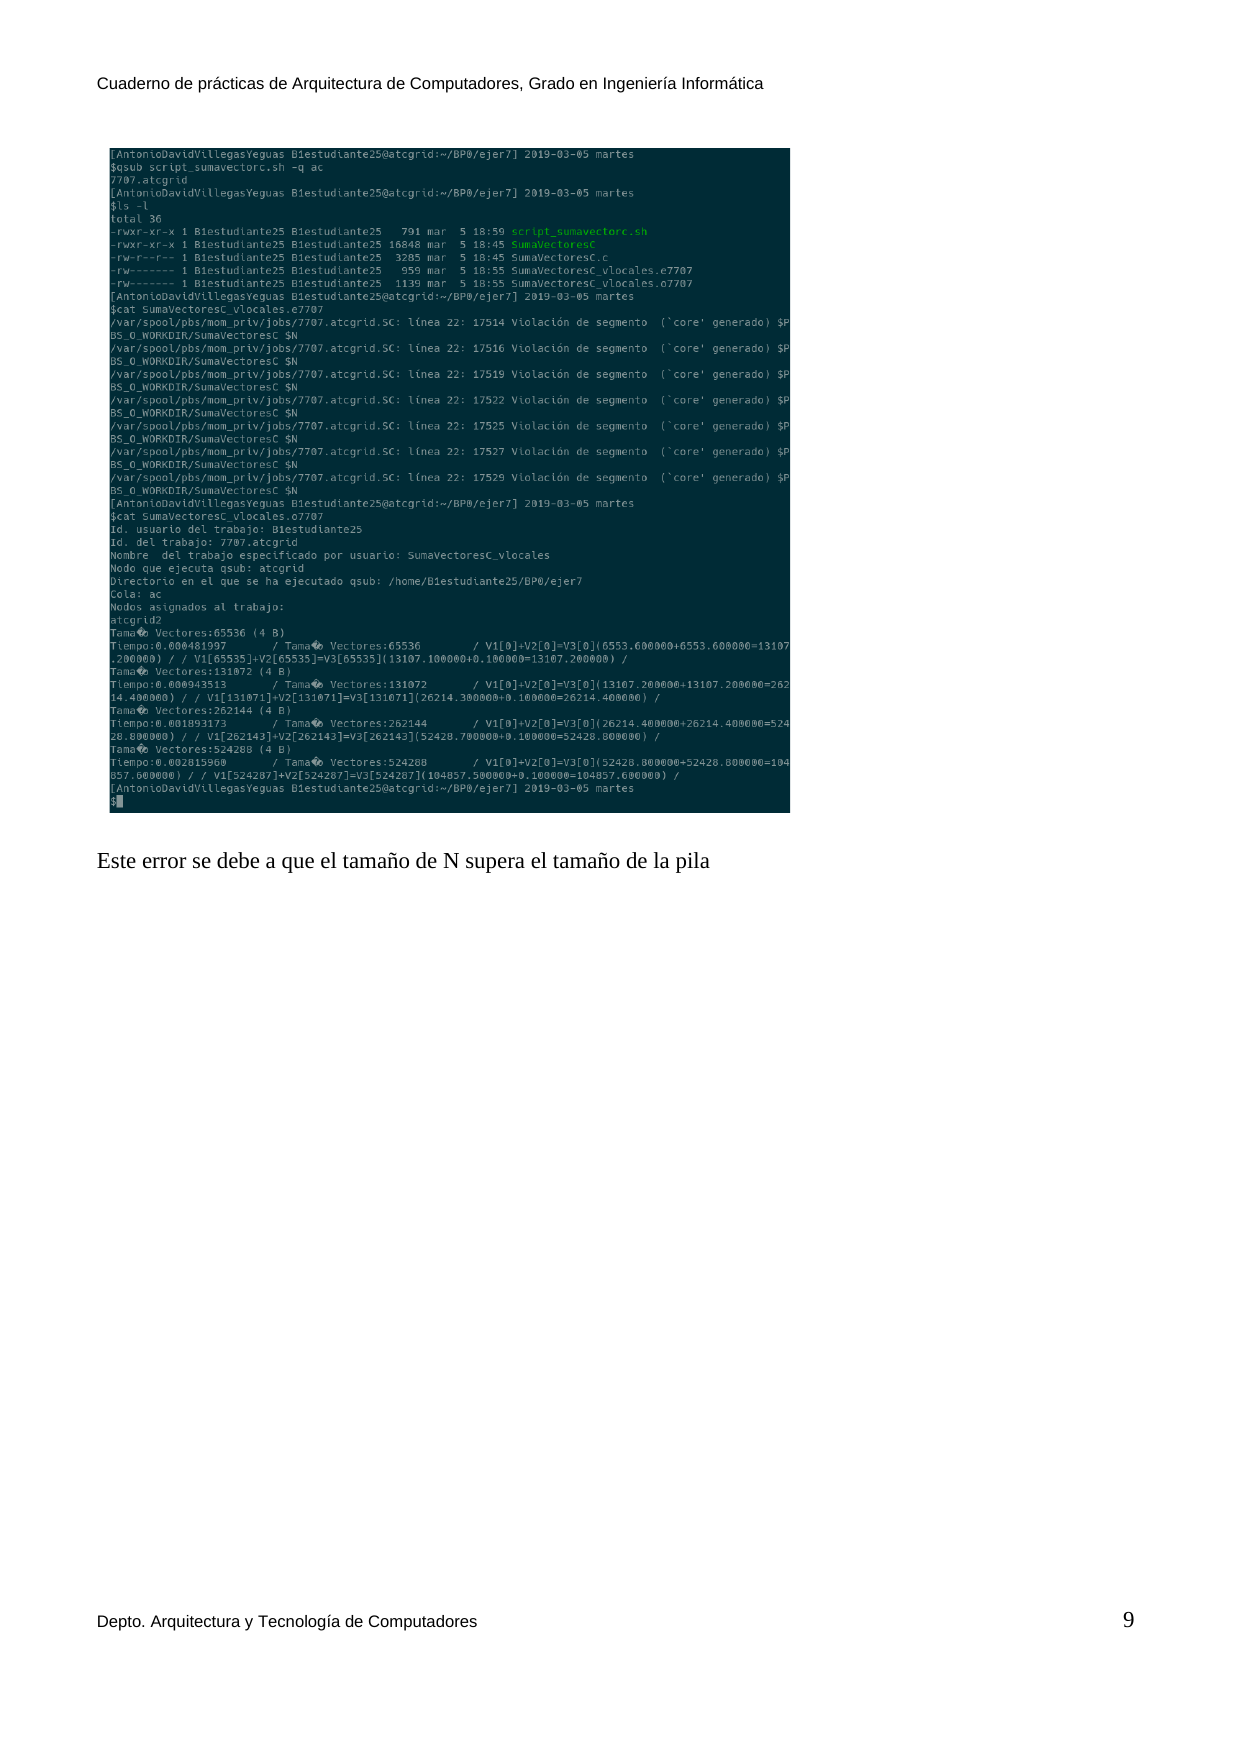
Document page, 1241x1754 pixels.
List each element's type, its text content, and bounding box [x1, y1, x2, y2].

picture [312, 680, 322, 687]
picture [206, 334, 219, 338]
picture [138, 667, 147, 674]
picture [312, 758, 321, 765]
picture [611, 425, 623, 431]
list Este error se debe a que el tamaño de N supera el tamaño de la pila [97, 847, 1143, 873]
picture [611, 347, 626, 353]
picture [124, 748, 134, 752]
picture [312, 719, 321, 726]
picture [611, 399, 626, 405]
picture [113, 796, 122, 807]
picture [206, 360, 219, 364]
picture [206, 166, 219, 170]
picture [138, 628, 145, 635]
picture [138, 706, 147, 713]
picture [614, 476, 626, 480]
picture [312, 642, 322, 649]
picture [138, 744, 147, 751]
picture [611, 373, 626, 379]
picture [154, 308, 167, 312]
picture [614, 321, 626, 325]
picture [154, 515, 167, 519]
picture [206, 386, 219, 390]
